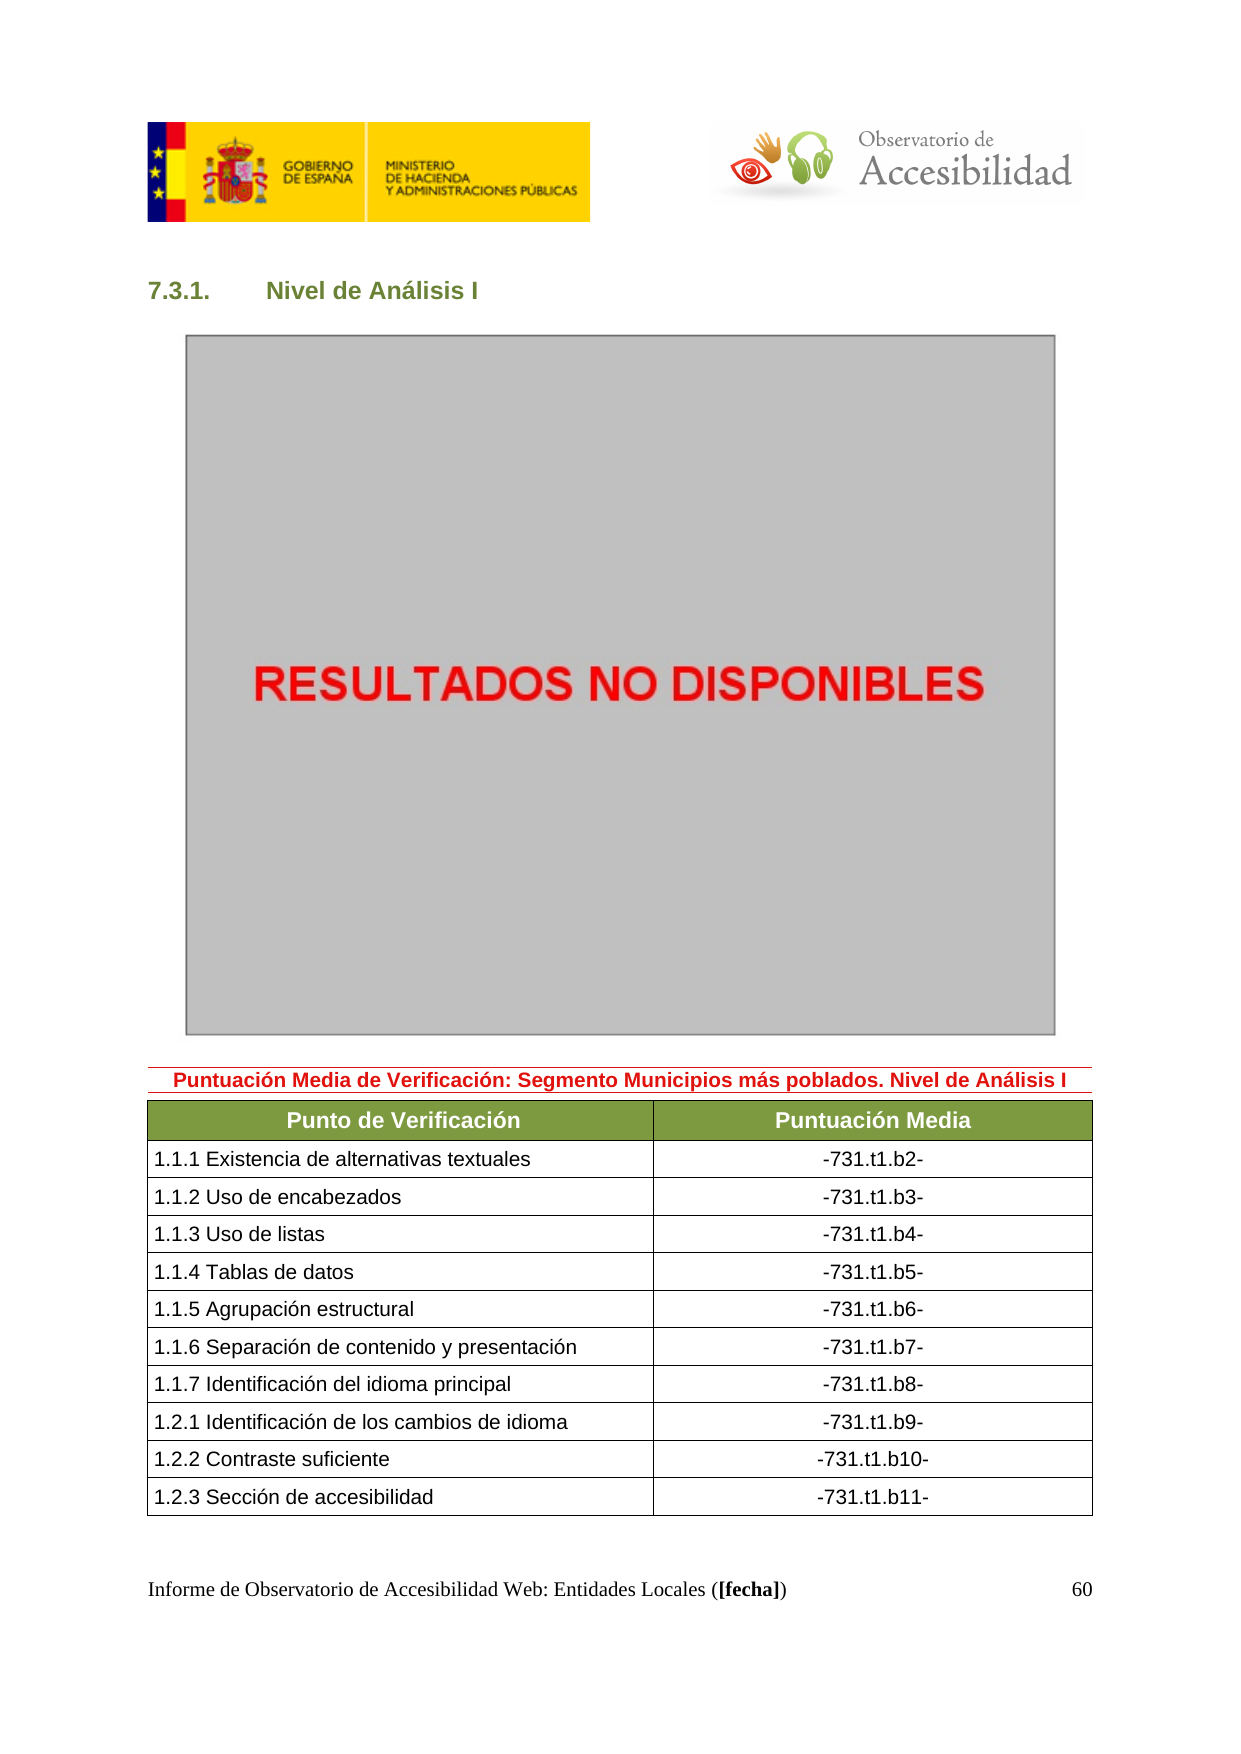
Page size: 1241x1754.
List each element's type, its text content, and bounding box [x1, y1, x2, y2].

table_cell -731.t1.b4- [654, 1216, 1092, 1252]
list Nivel de Análisis I [148, 276, 1092, 304]
table_cell -731.t1.b5- [654, 1253, 1092, 1290]
table_cell 1.2.2 Contraste suficiente [148, 1441, 653, 1477]
table_cell 1.2.3 Sección de accesibilidad [148, 1478, 653, 1515]
table_cell -731.t1.b2- [654, 1141, 1092, 1177]
table_cell 1.1.7 Identificación del idioma principal [148, 1366, 653, 1402]
table_cell -731.t1.b8- [654, 1366, 1092, 1402]
text Puntuación Media de Verificación: Segmento Municipios más poblados. Nivel de Análisis I [148, 1068, 1092, 1092]
table_cell 1.1.2 Uso de encabezados [148, 1178, 653, 1215]
table_cell -731.t1.b7- [654, 1328, 1092, 1365]
table_cell -731.t1.b10- [654, 1441, 1092, 1477]
table_cell 1.2.1 Identificación de los cambios de idioma [148, 1403, 653, 1440]
table_header Punto de Verificación [148, 1101, 653, 1140]
table_cell -731.t1.b3- [654, 1178, 1092, 1215]
table_cell 1.1.6 Separación de contenido y presentación [148, 1328, 653, 1365]
table_cell -731.t1.b11- [654, 1478, 1092, 1515]
picture [147, 122, 591, 222]
table_cell 1.1.5 Agrupación estructural [148, 1291, 653, 1327]
picture [178, 332, 1062, 1042]
table_header Puntuación Media [654, 1101, 1092, 1140]
table_cell 1.1.3 Uso de listas [148, 1216, 653, 1252]
picture [710, 122, 1086, 205]
table_cell -731.t1.b6- [654, 1291, 1092, 1327]
table_cell -731.t1.b9- [654, 1403, 1092, 1440]
table_cell 1.1.4 Tablas de datos [148, 1253, 653, 1290]
table_cell 1.1.1 Existencia de alternativas textuales [148, 1141, 653, 1177]
